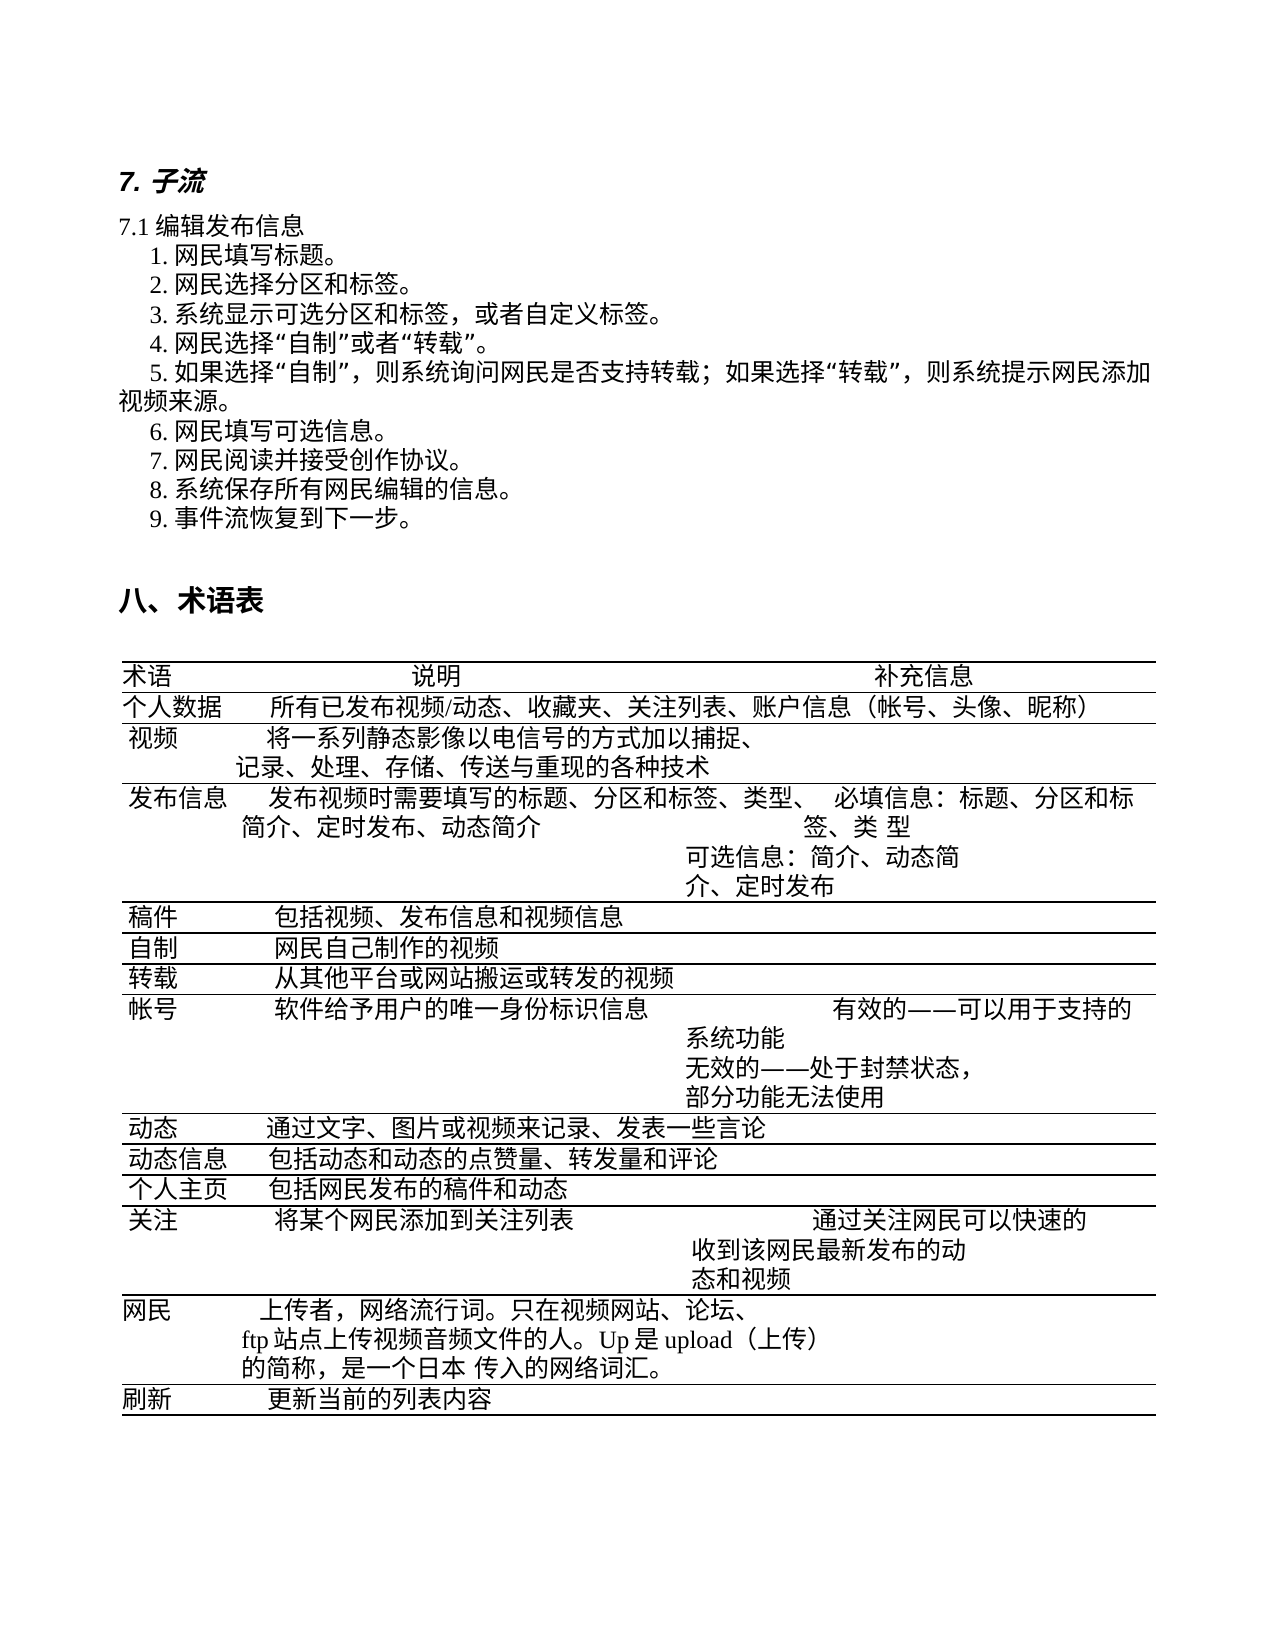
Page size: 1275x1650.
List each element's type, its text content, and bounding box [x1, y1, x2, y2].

table_cell 个人主页 包括网民发布的稿件和动态 [122, 1176, 1156, 1205]
subtitle 八、术语表 [118, 577, 1157, 620]
text 8. 系统保存所有网民编辑的信息。 [118, 475, 1157, 504]
table_cell 动态信息 包括动态和动态的点赞量、转发量和评论 [122, 1145, 1156, 1174]
table_cell 稿件 包括视频、发布信息和视频信息 [122, 903, 1156, 932]
table_cell 自制 网民自己制作的视频 [122, 934, 1156, 963]
table_header 术语 说明 补充信息 [122, 663, 1156, 692]
table_cell 帐号 软件给予用户的唯一身份标识信息 有效的——可以用于支持的 系统功能 无效的——处于封禁状态， 部分功能无法使用 [122, 995, 1156, 1112]
text 1. 网民填写标题。 [118, 241, 1157, 271]
text 9. 事件流恢复到下一步。 [118, 504, 1157, 534]
table_cell 转载 从其他平台或网站搬运或转发的视频 [122, 965, 1156, 994]
text 7. 网民阅读并接受创作协议。 [118, 446, 1157, 475]
table_cell 网民 上传者，网络流行词。只在视频网站、论坛、 ftp站点上传视频音频文件的人。Up是upload（上传） 的简称，是一个日本 传入的网络词汇。 [122, 1296, 1156, 1383]
table_cell 发布信息 发布视频时需要填写的标题、分区和标签、类型、 必填信息：标题、分区和标 简介、定时发布、动态简介 签、类 型 可选信息：简介、动态简 介、定时发布 [122, 784, 1156, 901]
subtitle 7. 子流 [118, 159, 1157, 199]
text 4. 网民选择“自制”或者“转载”。 [118, 329, 1157, 358]
text 3. 系统显示可选分区和标签，或者自定义标签。 [118, 300, 1157, 329]
text 5. 如果选择“自制”，则系统询问网民是否支持转载；如果选择“转载”，则系统提示网民添加视频来源。 [118, 358, 1157, 417]
table_cell 刷新 更新当前的列表内容 [122, 1385, 1156, 1414]
table_cell 个人数据 所有已发布视频/动态、收藏夹、关注列表、账户信息（帐号、头像、昵称） [122, 693, 1156, 722]
table_cell 关注 将某个网民添加到关注列表 通过关注网民可以快速的 收到该网民最新发布的动 态和视频 [122, 1207, 1156, 1294]
text 2. 网民选择分区和标签。 [118, 271, 1157, 300]
text 6. 网民填写可选信息。 [118, 417, 1157, 446]
text 7.1 编辑发布信息 [118, 212, 1157, 241]
table_cell 视频 将一系列静态影像以电信号的方式加以捕捉、 记录、处理、存储、传送与重现的各种技术 [122, 724, 1156, 783]
table_cell 动态 通过文字、图片或视频来记录、发表一些言论 [122, 1114, 1156, 1143]
